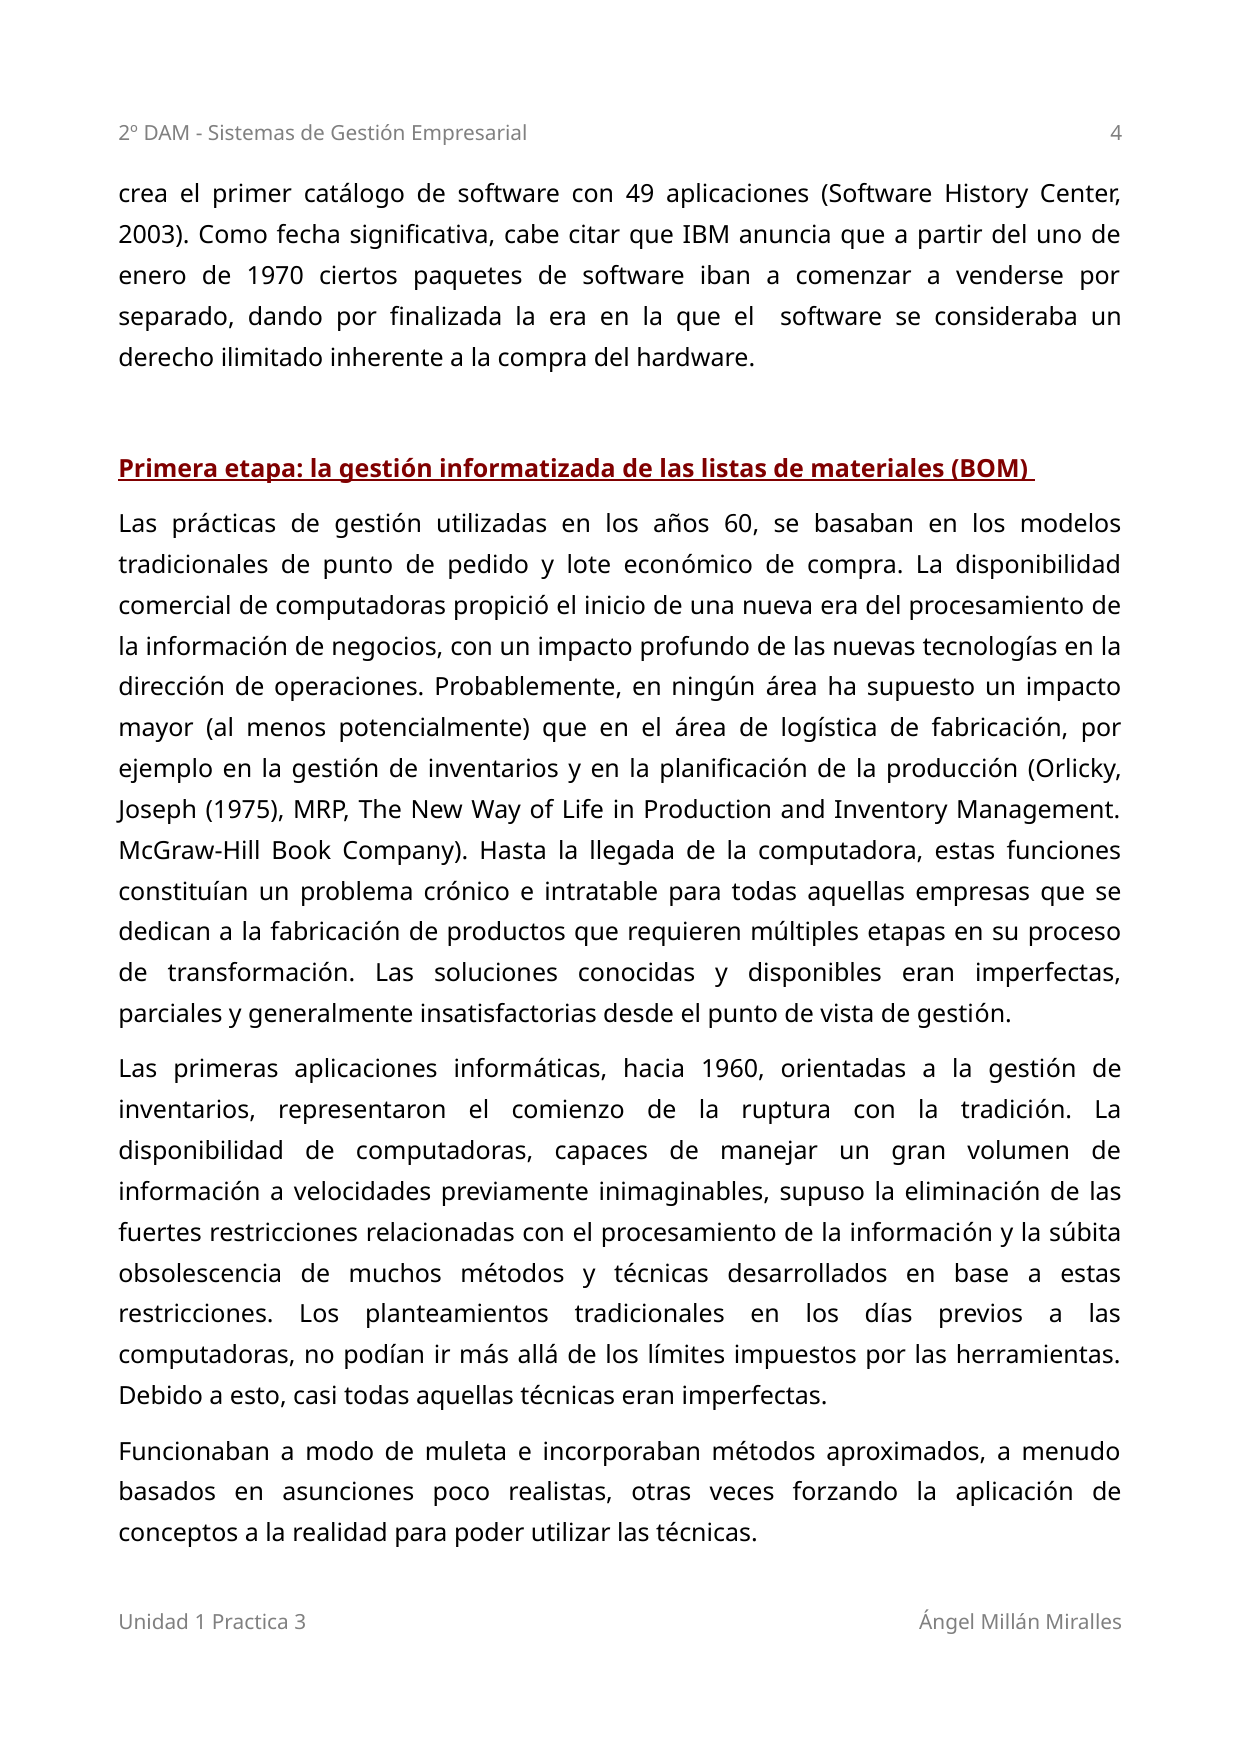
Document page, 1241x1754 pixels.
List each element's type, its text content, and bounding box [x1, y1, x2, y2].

text Primera etapa: la gestión informatizada de las listas de materiales (BOM) [118, 450, 1122, 484]
text Funcionaban a modo de muleta e incorporaban métodos aproximados, a menudo basados en asunciones poco realistas, otras veces forzando la aplicación de conceptos a la realidad para poder utilizar las técnicas. [118, 1433, 1122, 1549]
text Las prácticas de gestión utilizadas en los años 60, se basaban en los modelos tradicionales de punto de pedido y lote económico de compra. La disponibilidad comercial de computadoras propició el inicio de una nueva era del procesamiento de la información de negocios, con un impacto profundo de las nuevas tecnologías en la dirección de operaciones. Probablemente, en ningún área ha supuesto un impacto mayor (al menos potencialmente) que en el área de logística de fabricación, por ejemplo en la gestión de inventarios y en la planificación de la producción (Orlicky, Joseph (1975), MRP, The New Way of Life in Production and Inventory Management. McGraw-Hill Book Company). Hasta la llegada de la computadora, estas funciones constituían un problema crónico e intratable para todas aquellas empresas que se dedican a la fabricación de productos que requieren múltiples etapas en su proceso de transformación. Las soluciones conocidas y disponibles eran imperfectas, parciales y generalmente insatisfactorias desde el punto de vista de gestión. [118, 506, 1122, 1030]
text Las primeras aplicaciones informáticas, hacia 1960, orientadas a la gestión de inventarios, representaron el comienzo de la ruptura con la tradición. La disponibilidad de computadoras, capaces de manejar un gran volumen de información a velocidades previamente inimaginables, supuso la eliminación de las fuertes restricciones relacionadas con el procesamiento de la información y la súbita obsolescencia de muchos métodos y técnicas desarrollados en base a estas restricciones. Los planteamientos tradicionales en los días previos a las computadoras, no podían ir más allá de los límites impuestos por las herramientas. Debido a esto, casi todas aquellas técnicas eran imperfectas. [118, 1051, 1122, 1412]
text crea el primer catálogo de software con 49 aplicaciones (Software History Center, 2003). Como fecha significativa, cabe citar que IBM anuncia que a partir del uno de enero de 1970 ciertos paquetes de software iban a comenzar a venderse por separado, dando por finalizada la era en la que el software se consideraba un derecho ilimitado inherente a la compra del hardware. [118, 176, 1122, 373]
